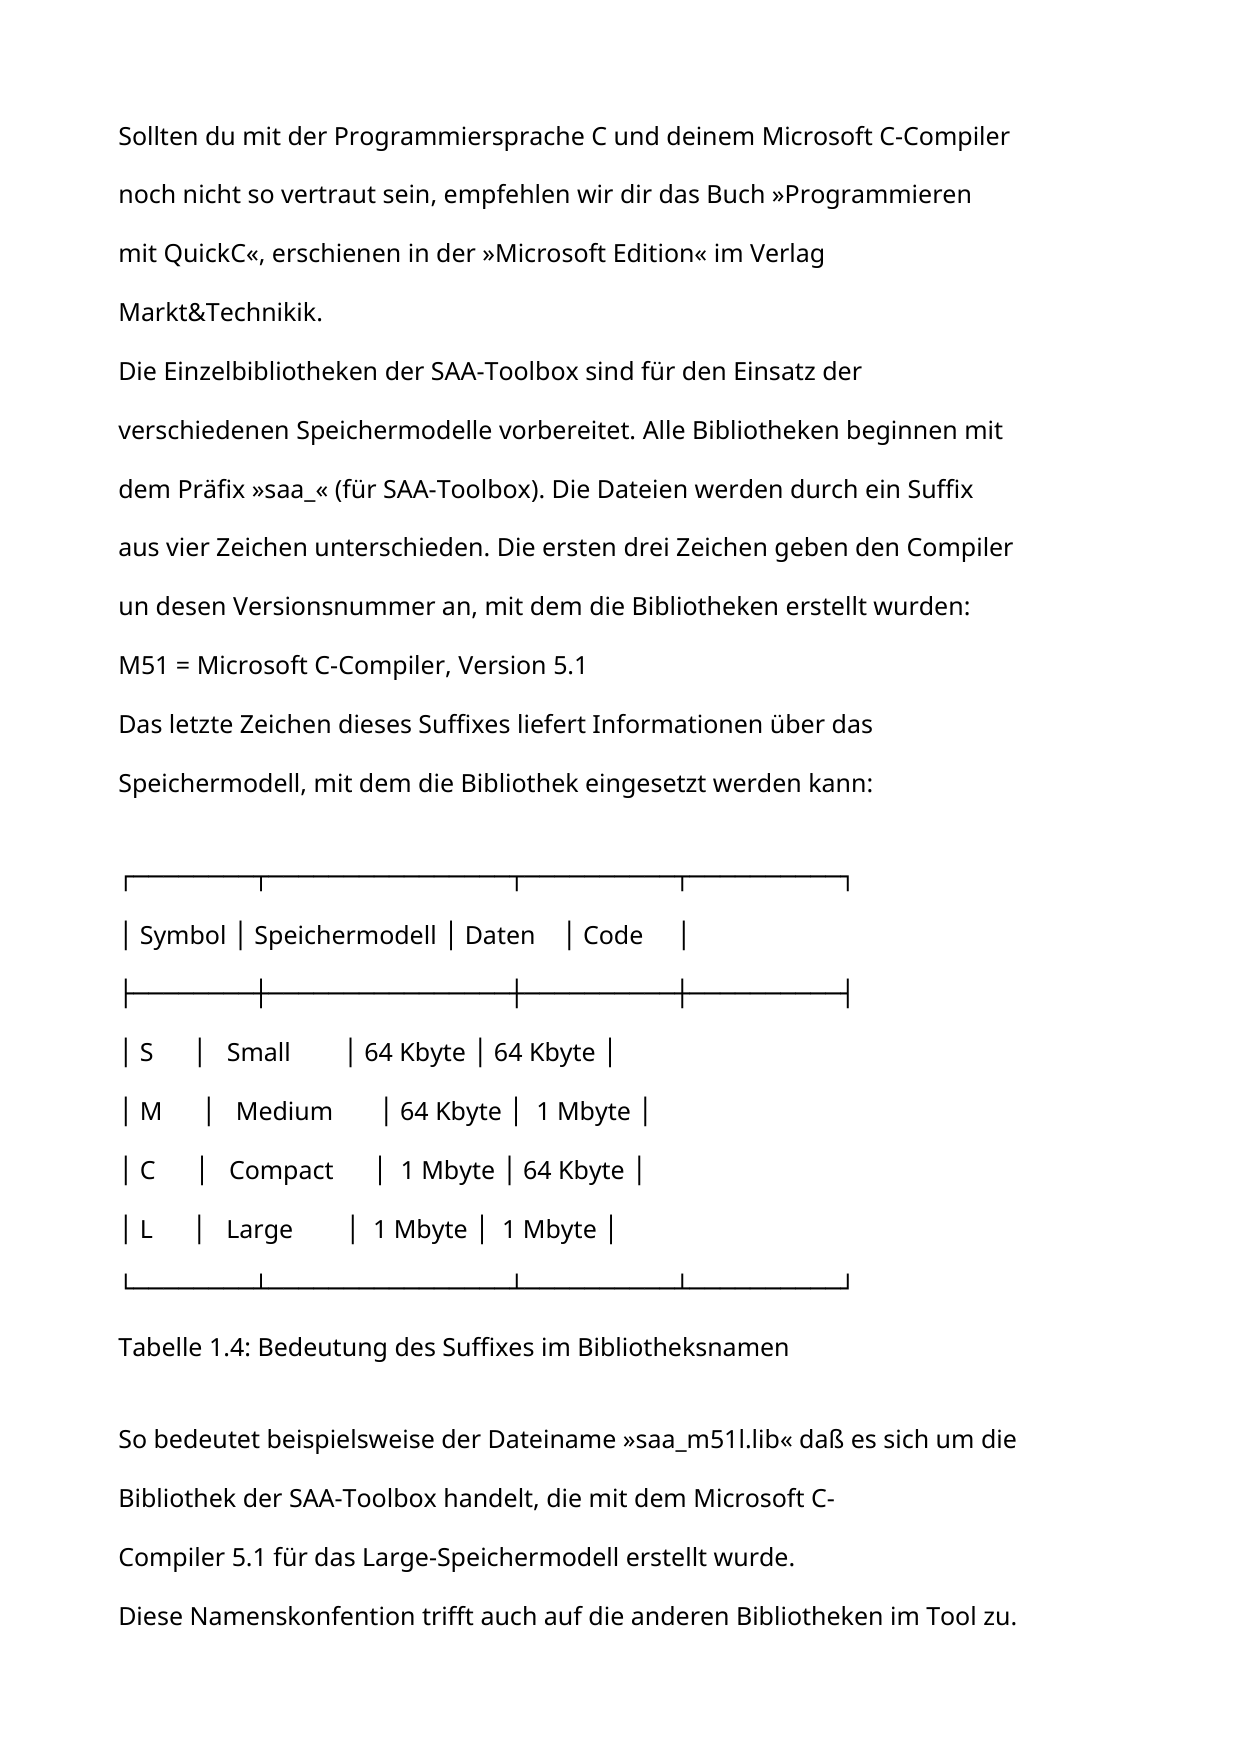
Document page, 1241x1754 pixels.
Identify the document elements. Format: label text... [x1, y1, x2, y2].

text Tabelle 1.4: Bedeutung des Suffixes im Bibliotheksnamen [118, 1329, 1122, 1363]
text │ S │ Small │ 64 Kbyte │ 64 Kbyte │ [118, 1035, 1122, 1069]
text So bedeutet beispielsweise der Dateiname »saa_m51l.lib« daß es sich um die [118, 1388, 1122, 1456]
text │ Symbol │ Speichermodell │ Daten │ Code │ [118, 917, 1122, 951]
text └────────┴────────────────┴──────────┴──────────┘ [118, 1270, 1122, 1304]
text Das letzte Zeichen dieses Suffixes liefert Informationen über das [118, 707, 1122, 741]
text Markt&Technikik. [118, 295, 1122, 329]
text aus vier Zeichen unterschieden. Die ersten drei Zeichen geben den Compiler [118, 530, 1122, 564]
text ┌────────┬────────────────┬──────────┬──────────┐ [118, 858, 1122, 892]
text noch nicht so vertraut sein, empfehlen wir dir das Buch »Programmieren [118, 177, 1122, 211]
text M51 = Microsoft C-Compiler, Version 5.1 [118, 648, 1122, 682]
text Bibliothek der SAA-Toolbox handelt, die mit dem Microsoft C- [118, 1481, 1122, 1515]
text dem Präfix »saa_« (für SAA-Toolbox). Die Dateien werden durch ein Suffix [118, 471, 1122, 505]
text │ M │ Medium │ 64 Kbyte │ 1 Mbyte │ [118, 1094, 1122, 1128]
text verschiedenen Speichermodelle vorbereitet. Alle Bibliotheken beginnen mit [118, 412, 1122, 446]
text Compiler 5.1 für das Large-Speichermodell erstellt wurde. [118, 1540, 1122, 1574]
text ├────────┼────────────────┼──────────┼──────────┤ [118, 976, 1122, 1010]
text │ L │ Large │ 1 Mbyte │ 1 Mbyte │ [118, 1212, 1122, 1246]
text │ C │ Compact │ 1 Mbyte │ 64 Kbyte │ [118, 1153, 1122, 1187]
text Speichermodell, mit dem die Bibliothek eingesetzt werden kann: [118, 766, 1122, 834]
text Die Einzelbibliotheken der SAA-Toolbox sind für den Einsatz der [118, 353, 1122, 388]
text mit QuickC«, erschienen in der »Microsoft Edition« im Verlag [118, 236, 1122, 270]
text un desen Versionsnummer an, mit dem die Bibliotheken erstellt wurden: [118, 589, 1122, 623]
text Sollten du mit der Programmiersprache C und deinem Microsoft C-Compiler [118, 118, 1122, 152]
text Diese Namenskonfention trifft auch auf die anderen Bibliotheken im Tool zu. [118, 1599, 1122, 1633]
